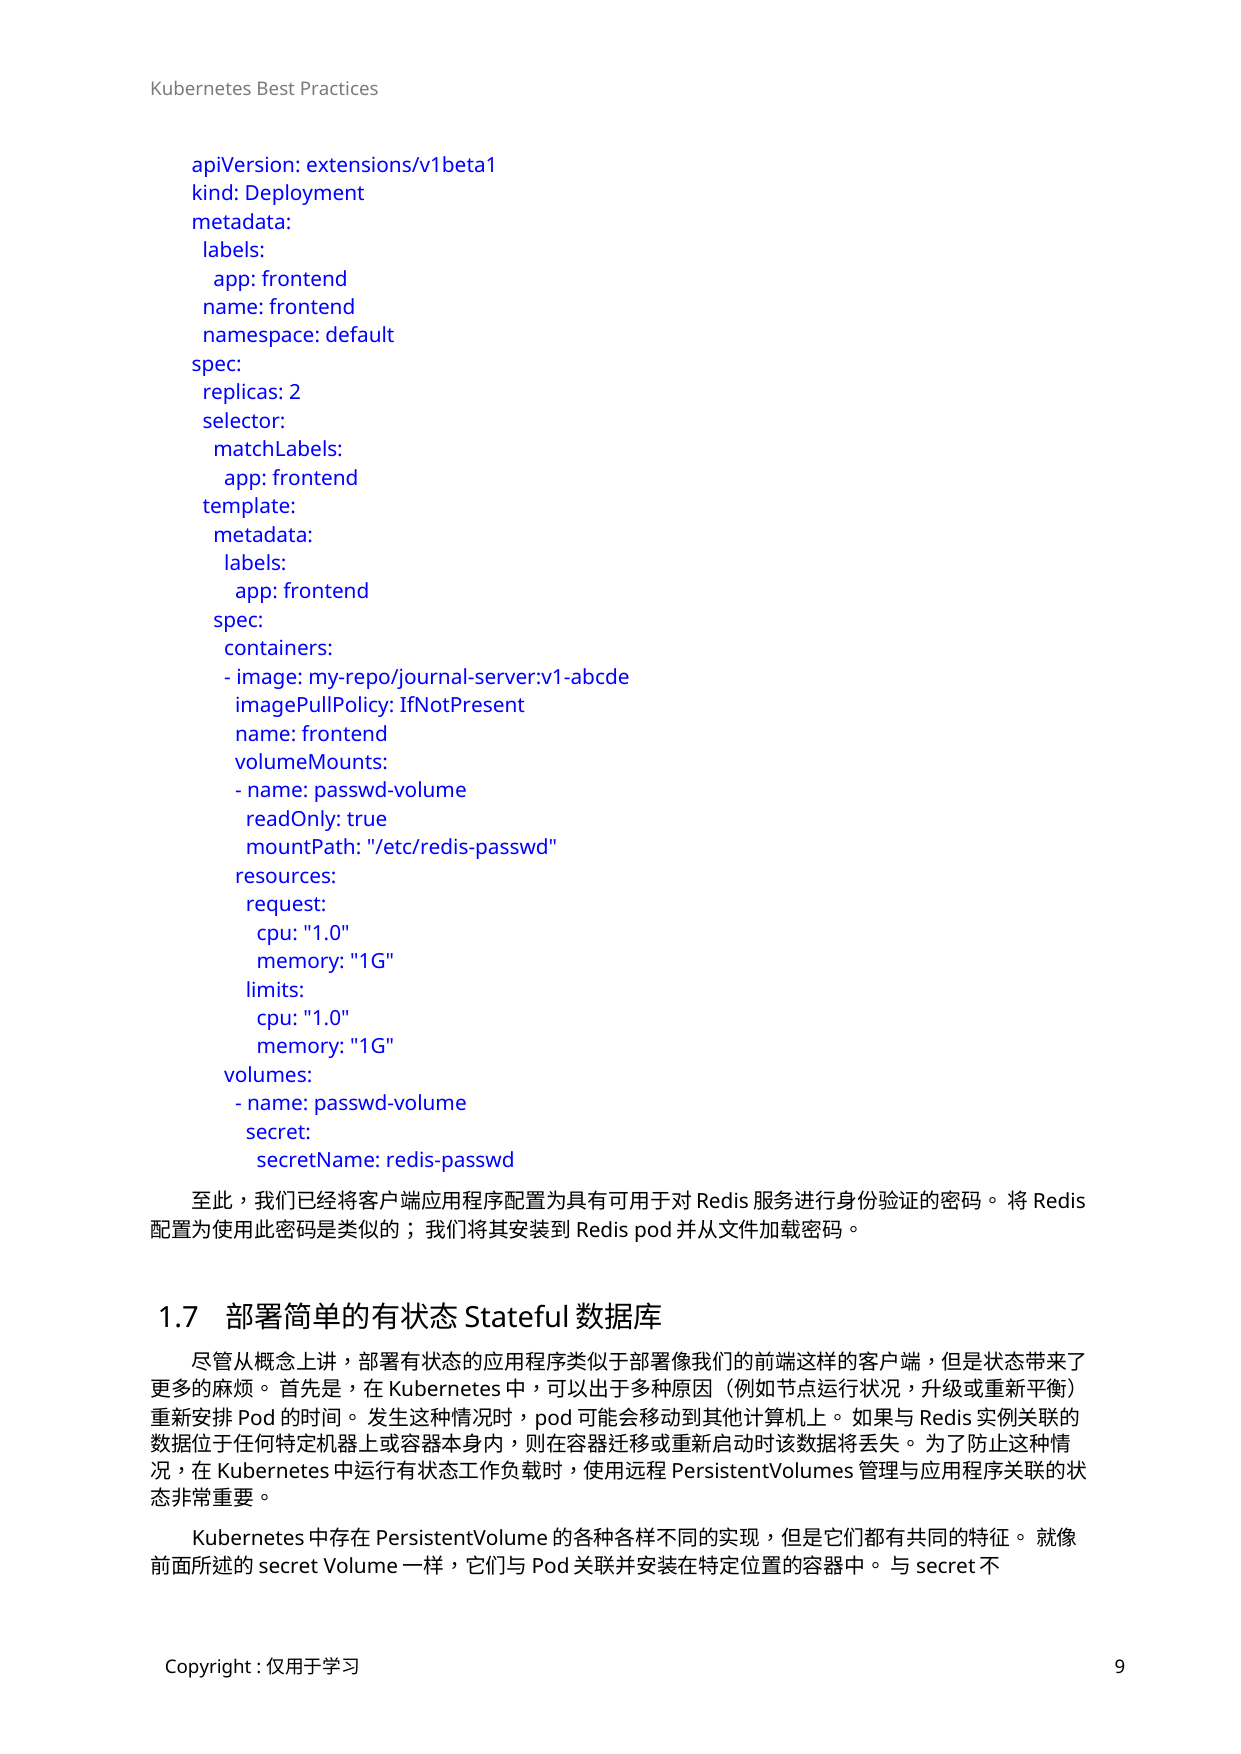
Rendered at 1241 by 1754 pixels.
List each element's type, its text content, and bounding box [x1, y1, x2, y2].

subtitle 部署简单的有状态Stateful数据库 [150, 1297, 1090, 1336]
text 至此，我们已经将客户端应用程序配置为具有可用于对Redis服务进行身份验证的密码。 将Redis配置为使用此密码是类似的； 我们将其安装到Redis pod并从文件加载密码。 [150, 1186, 1090, 1243]
text Kubernetes中存在PersistentVolume的各种各样不同的实现，但是它们都有共同的特征。 就像前面所述的secret Volume一样，它们与Pod关联并安装在特定位置的容器中。 与secret不 [150, 1523, 1090, 1580]
text 尽管从概念上讲，部署有状态的应用程序类似于部署像我们的前端这样的客户端，但是状态带来了更多的麻烦。 首先是，在Kubernetes中，可以出于多种原因（例如节点运行状况，升级或重新平衡）重新安排Pod的时间。 发生这种情况时，pod可能会移动到其他计算机上。 如果与Redis实例关联的数据位于任何特定机器上或容器本身内，则在容器迁移或重新启动时该数据将丢失。 为了防止这种情况，在Kubernetes中运行有状态工作负载时，使用远程PersistentVolumes管理与应用程序关联的状态非常重要。 [150, 1349, 1090, 1511]
